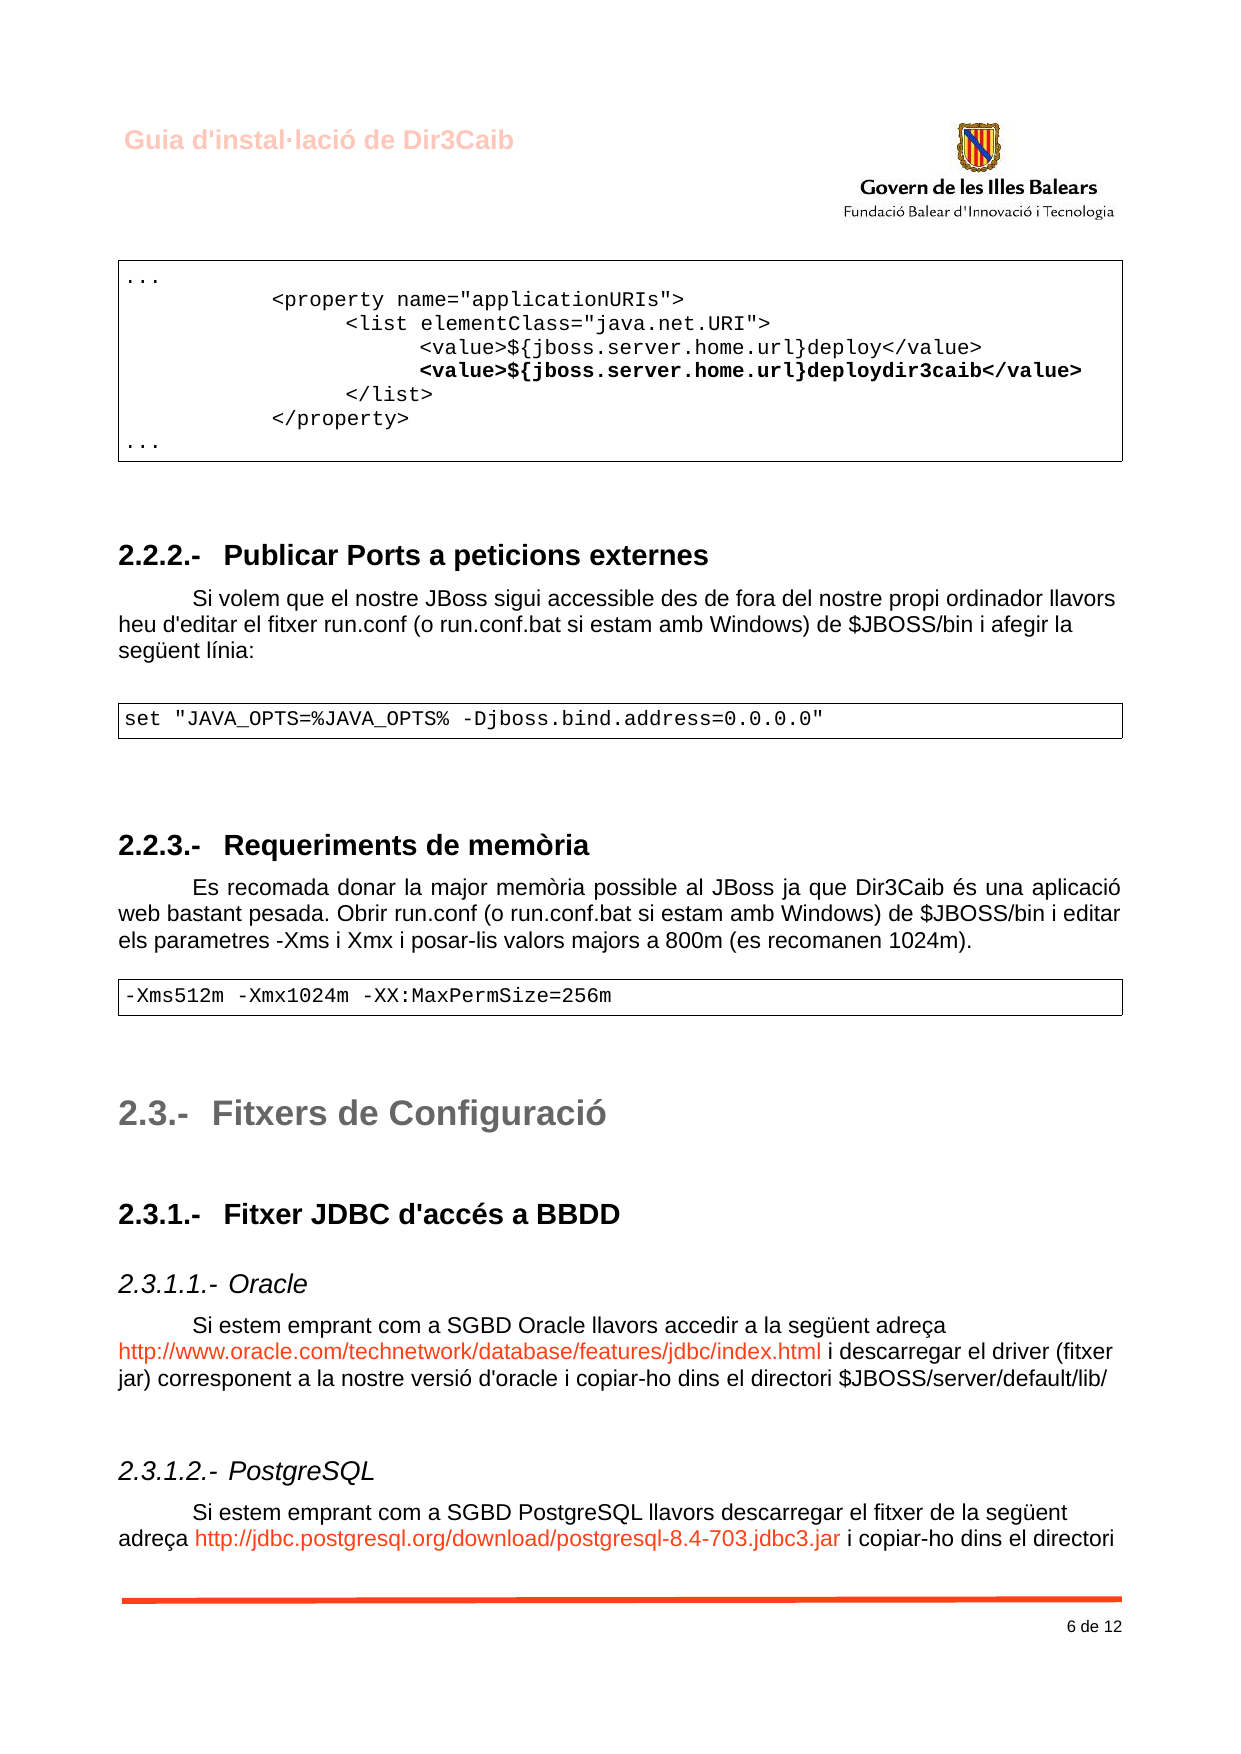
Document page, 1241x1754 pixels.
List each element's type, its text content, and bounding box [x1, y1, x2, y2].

table_header -Xms512m -Xmx1024m -XX:MaxPermSize=256m [119, 980, 1122, 1014]
table_header set "JAVA_OPTS=%JAVA_OPTS% -Djboss.bind.address=0.0.0.0" [119, 704, 1122, 738]
subtitle PostgreSQL [118, 1455, 1122, 1486]
picture [840, 123, 1117, 220]
text Si estem emprant com a SGBD PostgreSQL llavors descarregar el fitxer de la següent adreça http://jdbc.postgresql.org/download/postgresql-8.4-703.jdbc3.jar i copiar-ho dins el directori [118, 1498, 1122, 1551]
subtitle Oracle [118, 1268, 1122, 1299]
text Es recomada donar la major memòria possible al JBoss ja que Dir3Caib és una aplicació web bastant pesada. Obrir run.conf (o run.conf.bat si estam amb Windows) de $JBOSS/bin i editar els parametres -Xms i Xmx i posar-lis valors majors a 800m (es recomanen 1024m). [118, 874, 1122, 953]
text Si volem que el nostre JBoss sigui accessible des de fora del nostre propi ordinador llavors heu d'editar el fitxer run.conf (o run.conf.bat si estam amb Windows) de $JBOSS/bin i afegir la següent línia: [118, 584, 1122, 663]
subtitle Requeriments de memòria [118, 828, 1122, 861]
subtitle Fitxers de Configuració [118, 1092, 1122, 1133]
text Si estem emprant com a SGBD Oracle llavors accedir a la següent adreça http://www.oracle.com/technetwork/database/features/jdbc/index.html i descarregar el driver (fitxer jar) corresponent a la nostre versió d'oracle i copiar-ho dins el directori $JBOSS/server/default/lib/ [118, 1312, 1122, 1391]
table_header ... <property name="applicationURIs"> <list elementClass="java.net.URI"> <value>${jboss.server.home.url}deploy</value> <value>${jboss.server.home.url}deploydir3caib</value> </list> </property> ... [119, 261, 1122, 461]
subtitle Publicar Ports a peticions externes [118, 538, 1122, 572]
subtitle Fitxer JDBC d'accés a BBDD [118, 1197, 1122, 1231]
